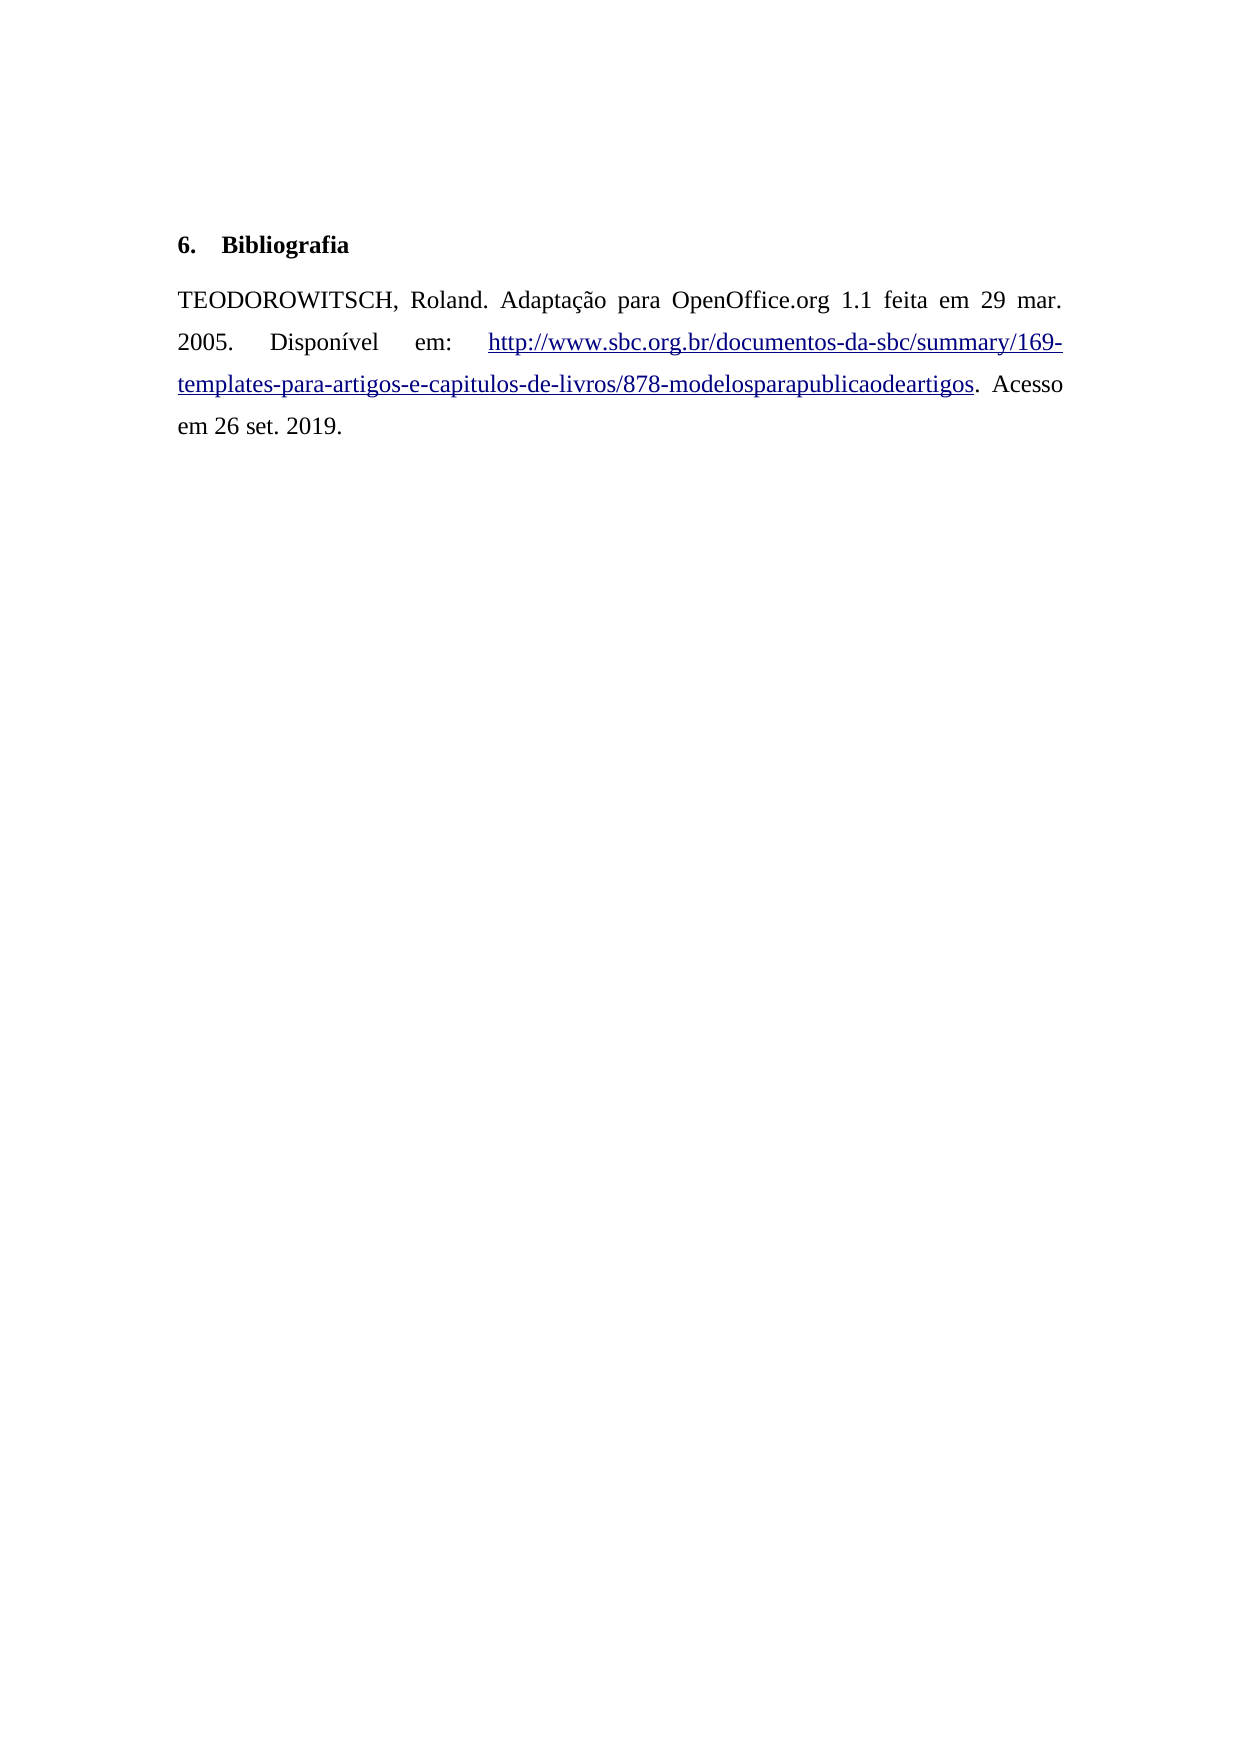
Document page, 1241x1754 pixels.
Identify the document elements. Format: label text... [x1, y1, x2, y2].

text TEODOROWITSCH, Roland. Adaptação para OpenOffice.org 1.1 feita em 29 mar. 2005. Disponível em: http://www.sbc.org.br/documentos-da-sbc/summary/169-templates-para-artigos-e-capitulos-de-livros/878-modelosparapublicaodeartigos. Acesso em 26 set. 2019. [177, 286, 1063, 440]
title Bibliografia [177, 231, 1063, 259]
